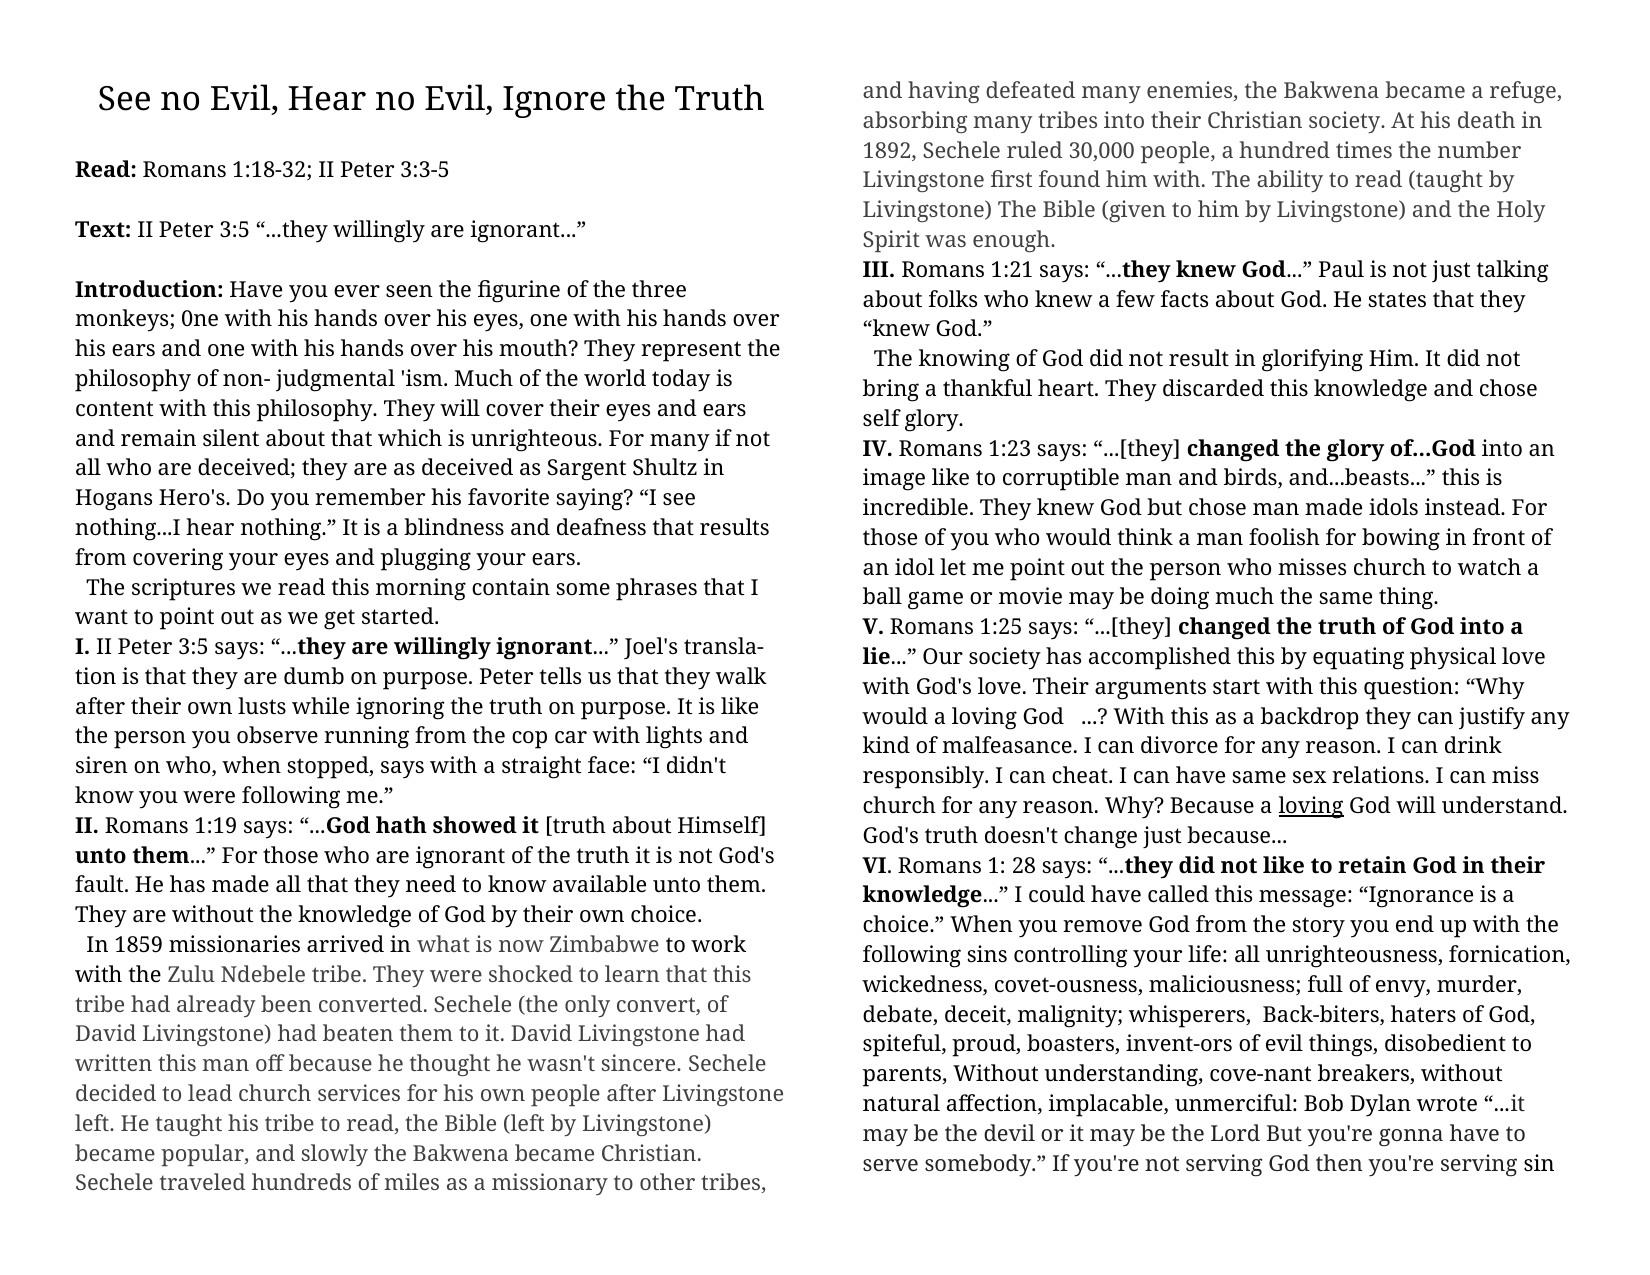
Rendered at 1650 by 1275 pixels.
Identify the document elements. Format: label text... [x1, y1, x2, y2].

subtitle The knowing of God did not result in glorifying Him. It did not bring a thankful heart. They discarded this knowledge and chose self glory. [862, 343, 1575, 432]
text Text: II Peter 3:5 “...they willingly are ignorant...” [75, 214, 787, 244]
subtitle In 1859 missionaries arrived in what is now Zimbabwe to work with the Zulu Ndebele tribe. They were shocked to learn that this tribe had already been converted. Sechele (the only convert, of David Livingstone) had beaten them to it. David Livingstone had written this man off because he thought he wasn't sincere. Sechele decided to lead church services for his own people after Livingstone left. He taught his tribe to read, the Bible (left by Livingstone) became popular, and slowly the Bakwena became Christian. Sechele traveled hundreds of miles as a missionary to other tribes, [75, 929, 787, 1197]
subtitle and having defeated many enemies, the Bakwena became a refuge, absorbing many tribes into their Christian society. At his death in 1892, Sechele ruled 30,000 people, a hundred times the number Livingstone first found him with. The ability to read (taught by Livingstone) The Bible (given to him by Livingstone) and the Holy Spirit was enough. [862, 75, 1575, 254]
subtitle I. II Peter 3:5 says: “...they are willingly ignorant...” Joel's transla-tion is that they are dumb on purpose. Peter tells us that they walk after their own lusts while ignoring the truth on purpose. It is like the person you observe running from the cop car with lights and siren on who, when stopped, says with a straight face: “I didn't know you were following me.” [75, 631, 787, 810]
subtitle V. Romans 1:25 says: “...[they] changed the truth of God into a lie...” Our society has accomplished this by equating physical love with God's love. Their arguments start with this question: “Why would a loving God ...? With this as a backdrop they can justify any kind of malfeasance. I can divorce for any reason. I can drink responsibly. I can cheat. I can have same sex relations. I can miss church for any reason. Why? Because a loving God will understand. God's truth doesn't change just because... [862, 611, 1575, 849]
text See no Evil, Hear no Evil, Ignore the Truth [75, 75, 787, 120]
text Read: Romans 1:18-32; II Peter 3:3-5 [75, 154, 787, 184]
subtitle Introduction: Have you ever seen the figurine of the three monkeys; 0ne with his hands over his eyes, one with his hands over his ears and one with his hands over his mouth? They represent the philosophy of non- judgmental 'ism. Much of the world today is content with this philosophy. They will cover their eyes and ears and remain silent about that which is unrighteous. For many if not all who are deceived; they are as deceived as Sargent Shultz in Hogans Hero's. Do you remember his favorite saying? “I see nothing...I hear nothing.” It is a blindness and deafness that results from covering your eyes and plugging your ears. [75, 274, 787, 572]
subtitle VI. Romans 1: 28 says: “...they did not like to retain God in their knowledge...” I could have called this message: “Ignorance is a choice.” When you remove God from the story you end up with the following sins controlling your life: all unrighteousness, fornication, wickedness, covet-ousness, maliciousness; full of envy, murder, debate, deceit, malignity; whisperers, Back-biters, haters of God, spiteful, proud, boasters, invent-ors of evil things, disobedient to parents, Without understanding, cove-nant breakers, without natural affection, implacable, unmerciful: Bob Dylan wrote “...it may be the devil or it may be the Lord But you're gonna have to serve somebody.” If you're not serving God then you're serving sin [862, 849, 1575, 1177]
subtitle II. Romans 1:19 says: “...God hath showed it [truth about Himself] unto them...” For those who are ignorant of the truth it is not God's fault. He has made all that they need to know available unto them. They are without the knowledge of God by their own choice. [75, 810, 787, 929]
subtitle The scriptures we read this morning contain some phrases that I want to point out as we get started. [75, 572, 787, 631]
subtitle III. Romans 1:21 says: “...they knew God...” Paul is not just talking about folks who knew a few facts about God. He states that they “knew God.” [862, 254, 1575, 343]
subtitle IV. Romans 1:23 says: “...[they] changed the glory of...God into an image like to corruptible man and birds, and...beasts...” this is incredible. They knew God but chose man made idols instead. For those of you who would think a man foolish for bowing in front of an idol let me point out the person who misses church to watch a ball game or movie may be doing much the same thing. [862, 432, 1575, 611]
